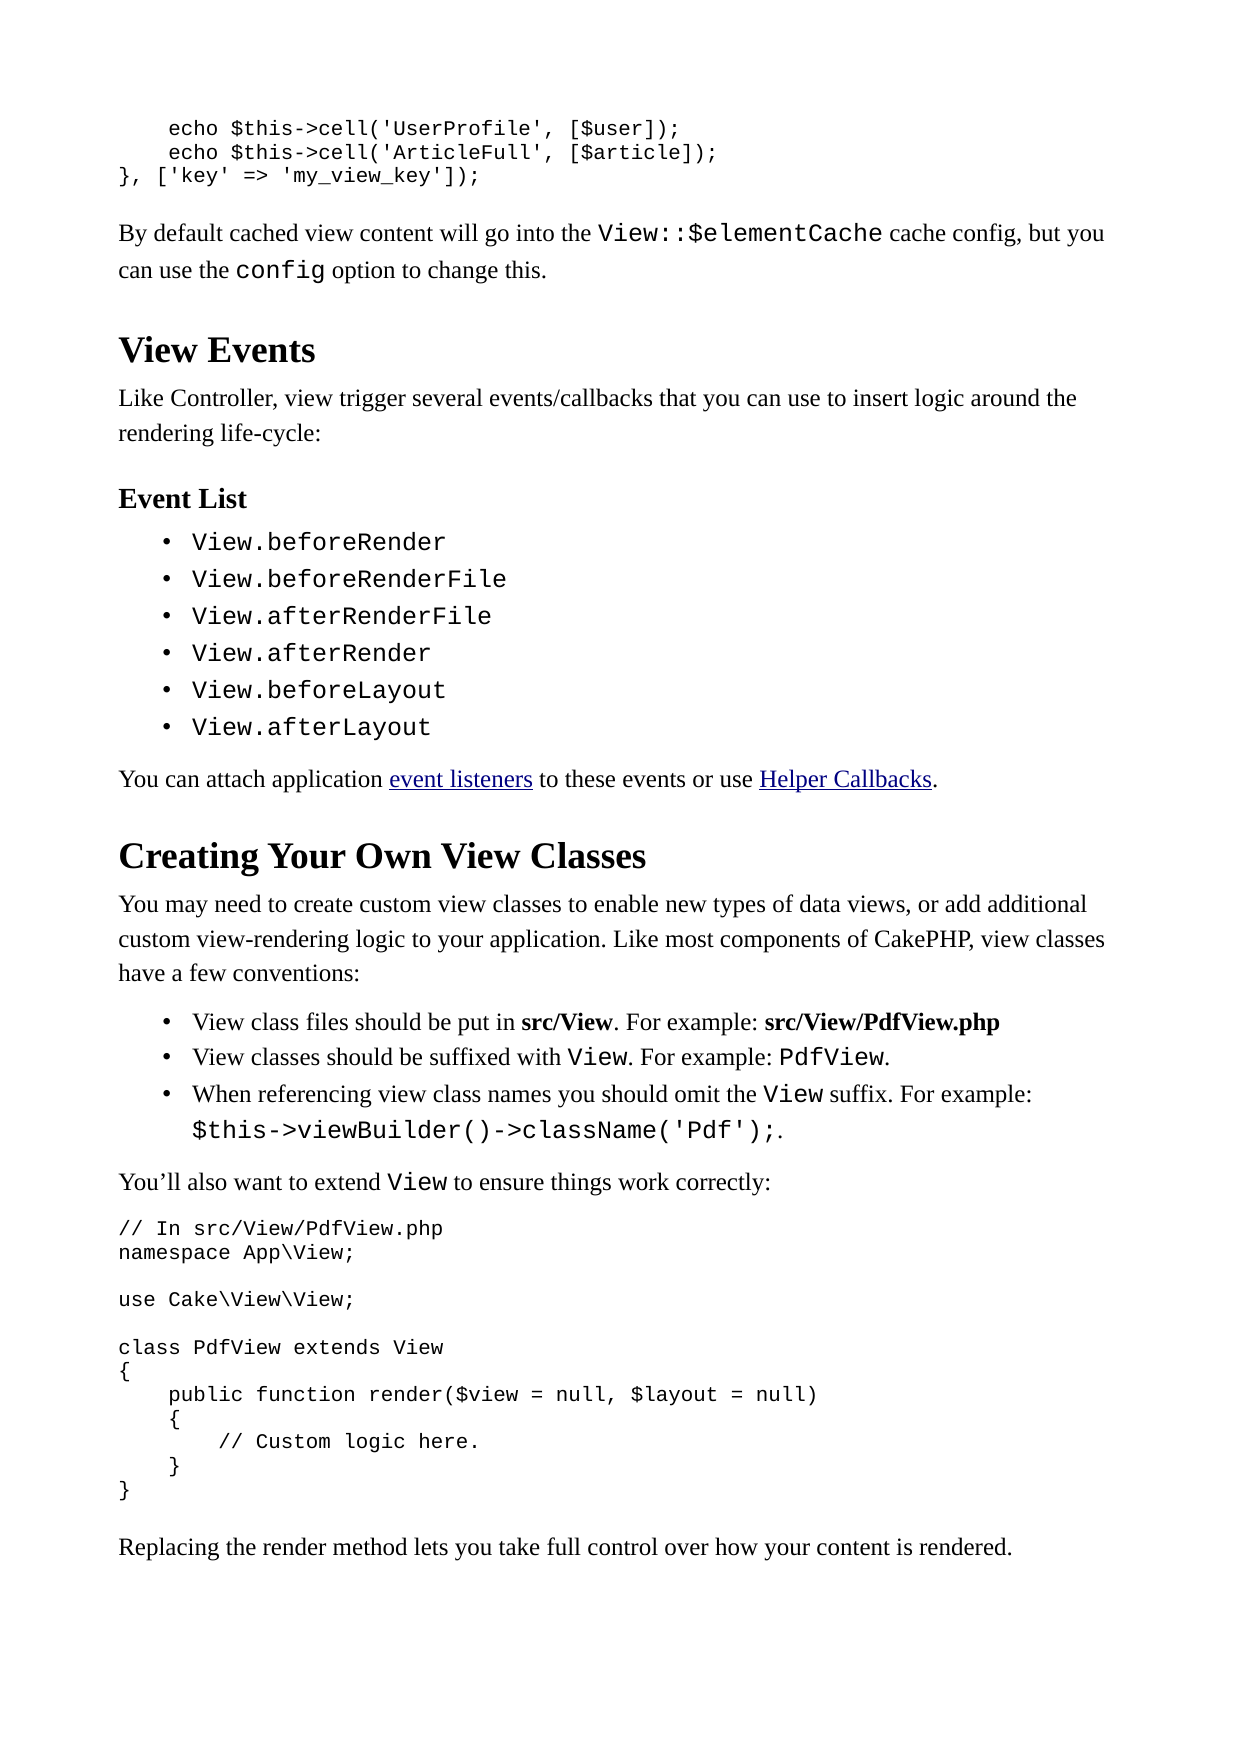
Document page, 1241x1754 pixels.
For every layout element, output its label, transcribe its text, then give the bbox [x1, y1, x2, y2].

text { [118, 1408, 1122, 1431]
text public function render($view = null, $layout = null) [118, 1384, 1122, 1408]
text Replacing the render method lets you take full control over how your content is rendered. [118, 1532, 1122, 1560]
text { [118, 1360, 1122, 1384]
text class PdfView extends View [118, 1337, 1122, 1360]
text }, ['key' => 'my_view_key']); [118, 165, 1122, 189]
list View classes should be suffixed with View. For example: PdfView. [162, 1042, 1122, 1073]
list View.afterRenderFile [162, 601, 1122, 632]
text use Cake\View\View; [118, 1289, 1122, 1313]
list When referencing view class names you should omit the View suffix. For example: $this->viewBuilder()->className('Pdf');. [162, 1079, 1122, 1146]
list View class files should be put in src/View. For example: src/View/PdfView.php [162, 1007, 1122, 1036]
text Like Controller, view trigger several events/callbacks that you can use to insert logic around the rendering life-cycle: [118, 383, 1122, 446]
text You can attach application event listeners to these events or use Helper Callbacks. [118, 764, 1122, 792]
text You’ll also want to extend View to ensure things work correctly: [118, 1167, 1122, 1198]
text By default cached view content will go into the View::$elementCache cache config, but you can use the config option to change this. [118, 218, 1122, 286]
text You may need to create custom view classes to enable new types of data views, or add additional custom view-rendering logic to your application. Like most components of CakePHP, view classes have a few conventions: [118, 889, 1122, 987]
text } [118, 1478, 1122, 1502]
list View.beforeRenderFile [162, 564, 1122, 595]
text echo $this->cell('ArticleFull', [$article]); [118, 142, 1122, 165]
text // In src/View/PdfView.php [118, 1218, 1122, 1242]
text namespace App\View; [118, 1242, 1122, 1266]
text echo $this->cell('UserProfile', [$user]); [118, 118, 1122, 142]
text // Custom logic here. [118, 1431, 1122, 1455]
subtitle Event List [118, 481, 1122, 515]
list View.afterRender [162, 638, 1122, 669]
list View.beforeLayout [162, 675, 1122, 706]
list View.beforeRender [162, 527, 1122, 558]
text } [118, 1455, 1122, 1478]
subtitle Creating Your Own View Classes [118, 834, 1122, 877]
list View.afterLayout [162, 712, 1122, 743]
subtitle View Events [118, 327, 1122, 371]
